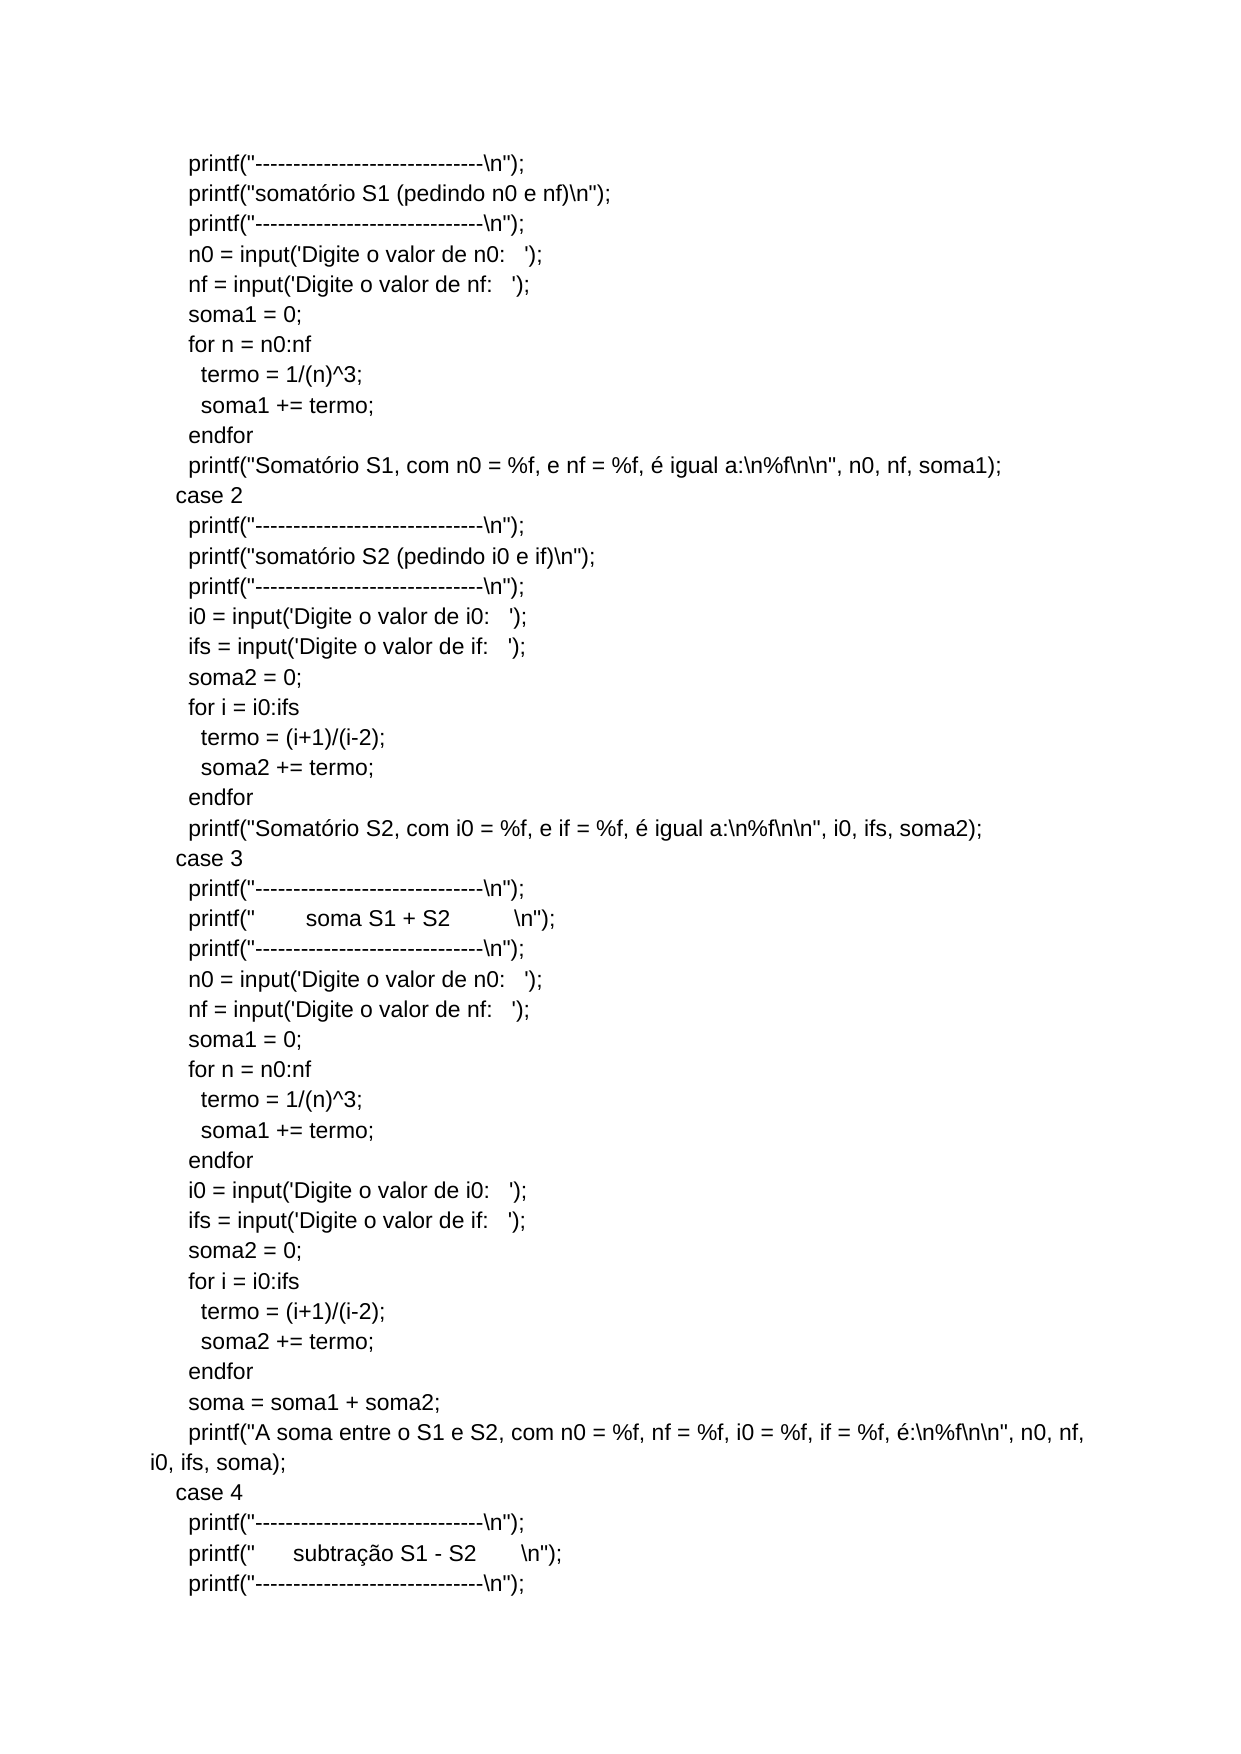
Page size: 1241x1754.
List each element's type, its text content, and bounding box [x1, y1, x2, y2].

text printf("------------------------------\n"); [150, 512, 1090, 539]
text soma2 += termo; [150, 754, 1090, 781]
text for n = n0:nf [150, 331, 1090, 358]
text n0 = input('Digite o valor de n0: '); [150, 966, 1090, 992]
text ifs = input('Digite o valor de if: '); [150, 633, 1090, 660]
text printf("A soma entre o S1 e S2, com n0 = %f, nf = %f, i0 = %f, if = %f, é:\n%f\n\n", n0, nf, i0, ifs, soma); [150, 1419, 1090, 1475]
text printf("somatório S1 (pedindo n0 e nf)\n"); [150, 180, 1090, 207]
text nf = input('Digite o valor de nf: '); [150, 996, 1090, 1022]
text i0 = input('Digite o valor de i0: '); [150, 603, 1090, 629]
text printf("Somatório S2, com i0 = %f, e if = %f, é igual a:\n%f\n\n", i0, ifs, soma2); [150, 814, 1090, 841]
text printf("Somatório S1, com n0 = %f, e nf = %f, é igual a:\n%f\n\n", n0, nf, soma1); [150, 452, 1090, 478]
text case 4 [150, 1479, 1090, 1506]
text termo = 1/(n)^3; [150, 361, 1090, 388]
text termo = (i+1)/(i-2); [150, 1298, 1090, 1324]
text soma1 = 0; [150, 301, 1090, 327]
text soma1 = 0; [150, 1026, 1090, 1052]
text endfor [150, 1147, 1090, 1173]
text soma2 += termo; [150, 1328, 1090, 1354]
text n0 = input('Digite o valor de n0: '); [150, 241, 1090, 267]
text printf("------------------------------\n"); [150, 1509, 1090, 1536]
text soma = soma1 + soma2; [150, 1388, 1090, 1415]
text termo = (i+1)/(i-2); [150, 724, 1090, 750]
text printf("somatório S2 (pedindo i0 e if)\n"); [150, 543, 1090, 569]
text for i = i0:ifs [150, 1268, 1090, 1294]
text case 2 [150, 482, 1090, 509]
text soma1 += termo; [150, 1117, 1090, 1143]
text endfor [150, 784, 1090, 811]
text printf("------------------------------\n"); [150, 935, 1090, 962]
text endfor [150, 422, 1090, 448]
text nf = input('Digite o valor de nf: '); [150, 271, 1090, 297]
text soma2 = 0; [150, 1237, 1090, 1264]
text printf("------------------------------\n"); [150, 210, 1090, 237]
text soma1 += termo; [150, 392, 1090, 418]
text endfor [150, 1358, 1090, 1385]
text for i = i0:ifs [150, 694, 1090, 720]
text soma2 = 0; [150, 663, 1090, 690]
text case 3 [150, 845, 1090, 871]
text printf(" subtração S1 - S2 \n"); [150, 1539, 1090, 1566]
text for n = n0:nf [150, 1056, 1090, 1083]
text printf("------------------------------\n"); [150, 150, 1090, 176]
text i0 = input('Digite o valor de i0: '); [150, 1177, 1090, 1203]
text printf("------------------------------\n"); [150, 1570, 1090, 1596]
text printf("------------------------------\n"); [150, 875, 1090, 901]
text printf("------------------------------\n"); [150, 573, 1090, 599]
text ifs = input('Digite o valor de if: '); [150, 1207, 1090, 1234]
text termo = 1/(n)^3; [150, 1086, 1090, 1113]
text printf(" soma S1 + S2 \n"); [150, 905, 1090, 932]
